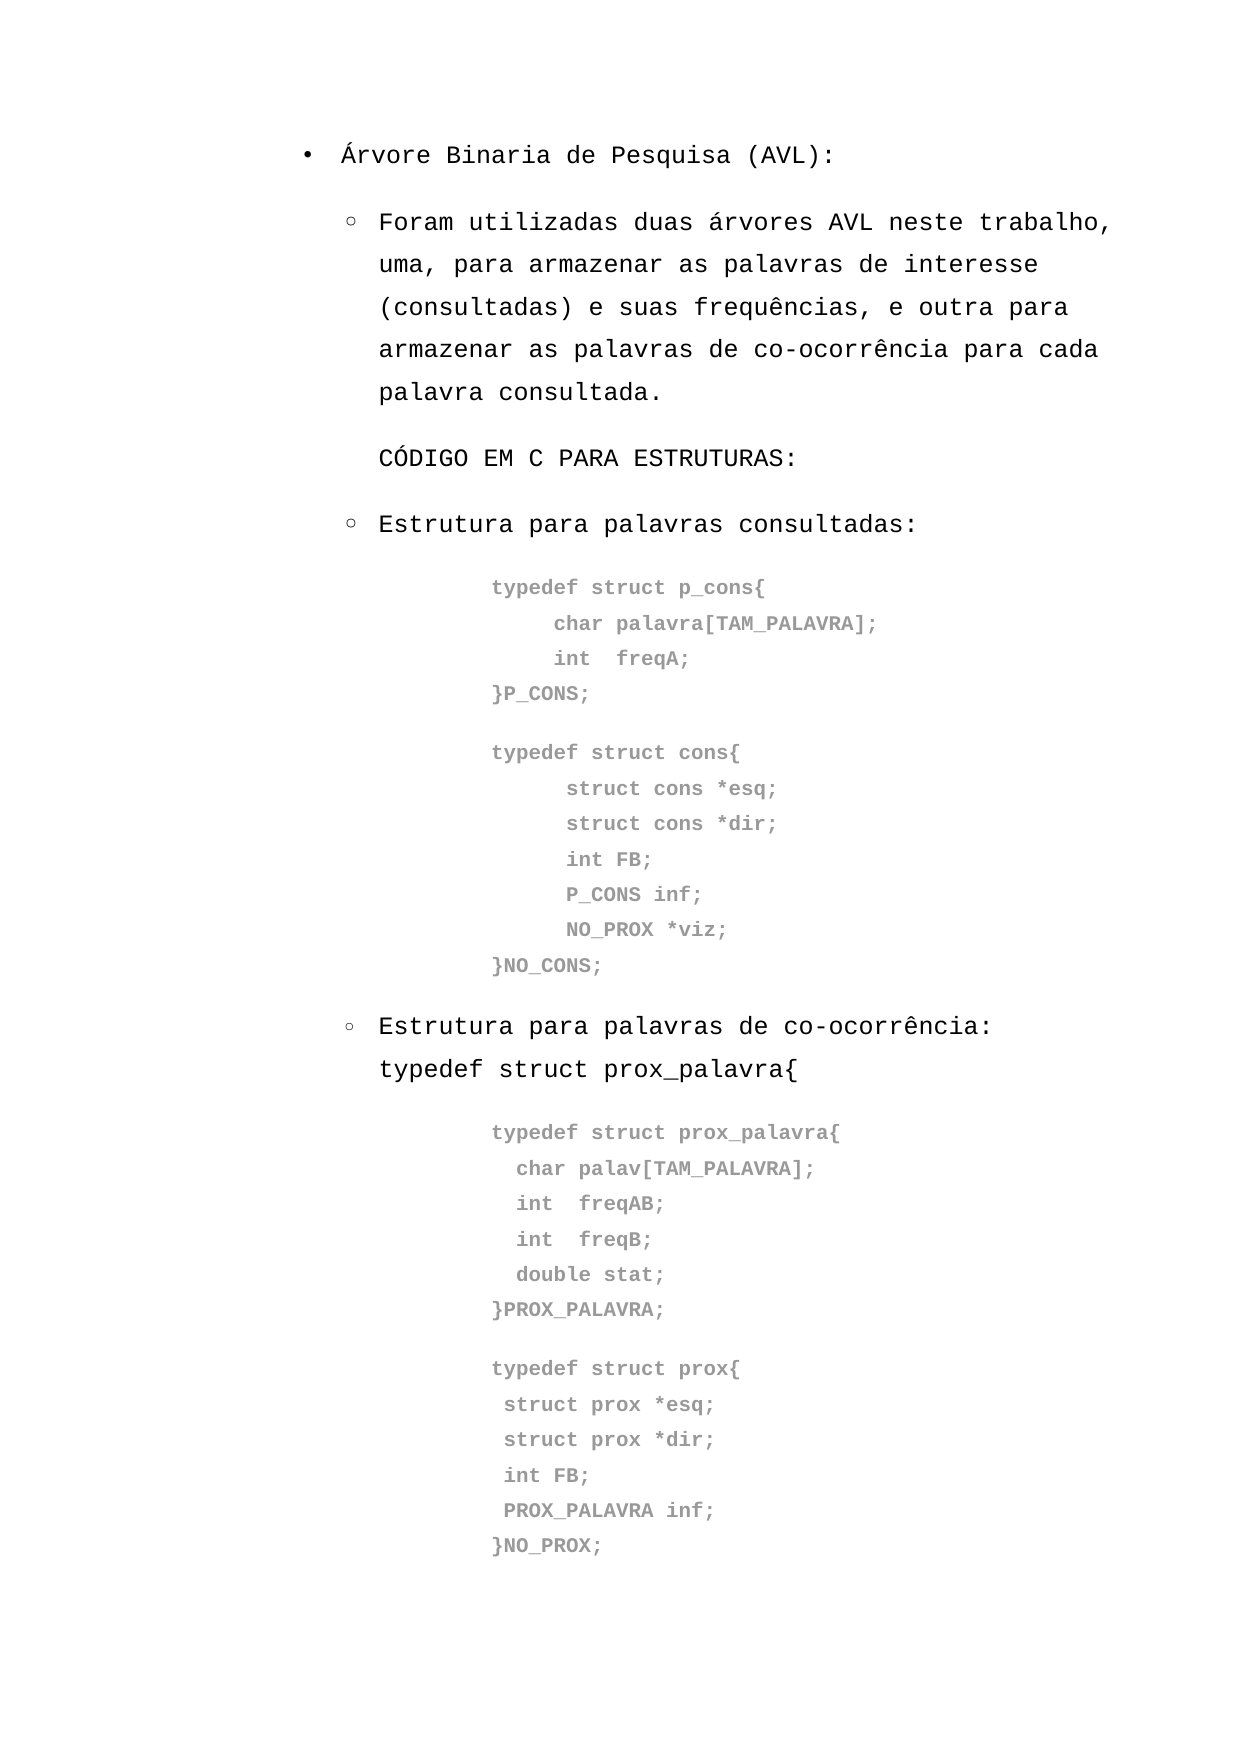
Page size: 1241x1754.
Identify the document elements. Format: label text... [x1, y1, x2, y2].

list typedef struct prox_palavra{ char palav[TAM_PALAVRA]; int freqAB; int freqB; double stat; }PROX_PALAVRA; [453, 1122, 1122, 1323]
list Foram utilizadas duas árvores AVL neste trabalho, uma, para armazenar as palavras de interesse (consultadas) e suas frequências, e outra para armazenar as palavras de co-ocorrência para cada palavra consultada. [341, 209, 1122, 407]
list typedef struct cons{ struct cons *esq; struct cons *dir; int FB; P_CONS inf; NO_PROX *viz; }NO_CONS; [453, 742, 1122, 978]
list Estrutura para palavras consultadas: [341, 511, 1122, 539]
list typedef struct prox{ struct prox *esq; struct prox *dir; int FB; PROX_PALAVRA inf; }NO_PROX; [453, 1358, 1122, 1559]
list CÓDIGO EM C PARA ESTRUTURAS: [341, 445, 1122, 473]
list Árvore Binaria de Pesquisa (AVL): [303, 143, 1122, 171]
list typedef struct p_cons{ char palavra[TAM_PALAVRA]; int freqA; }P_CONS; [453, 577, 1122, 707]
list Estrutura para palavras de co-ocorrência: typedef struct prox_palavra{ [341, 1014, 1122, 1085]
